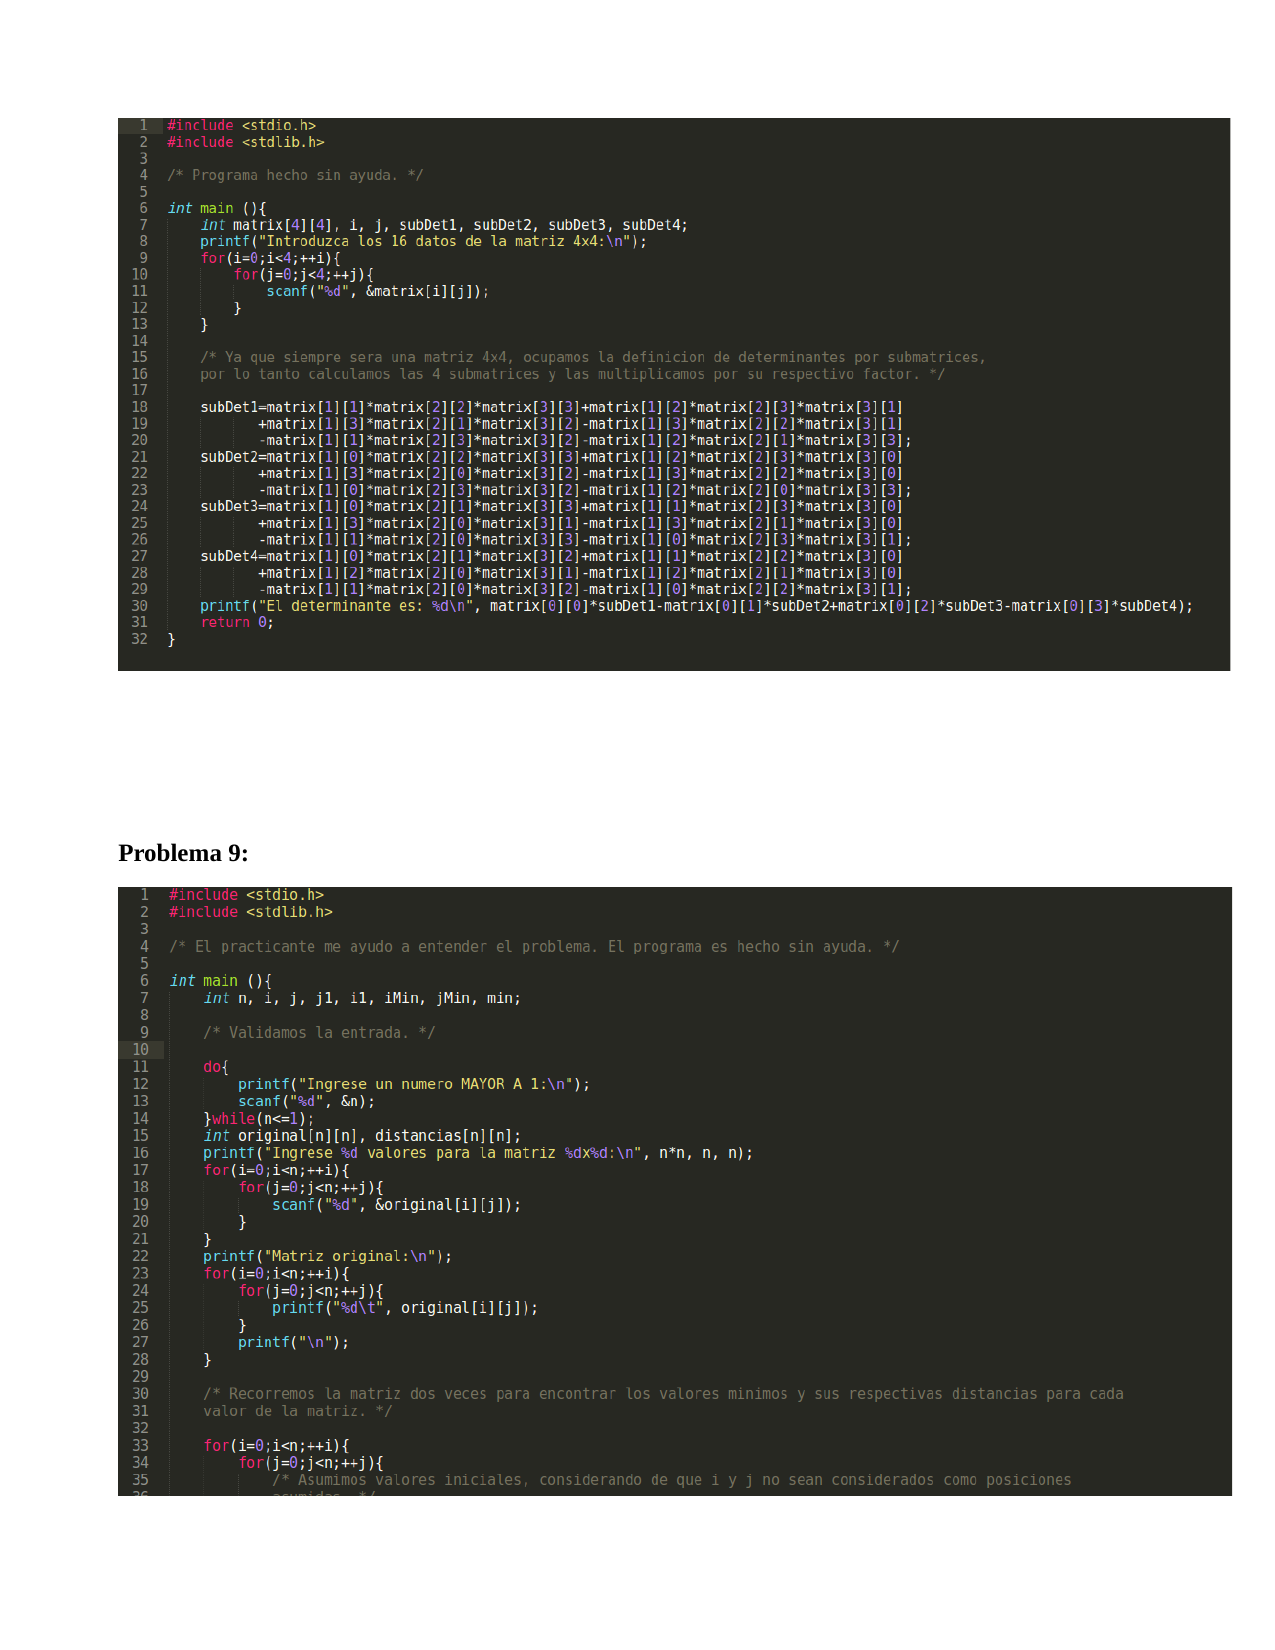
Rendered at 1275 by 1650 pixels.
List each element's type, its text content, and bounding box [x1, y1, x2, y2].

text Problema 9: [118, 838, 1157, 867]
picture [118, 118, 1231, 671]
picture [118, 887, 1233, 1496]
